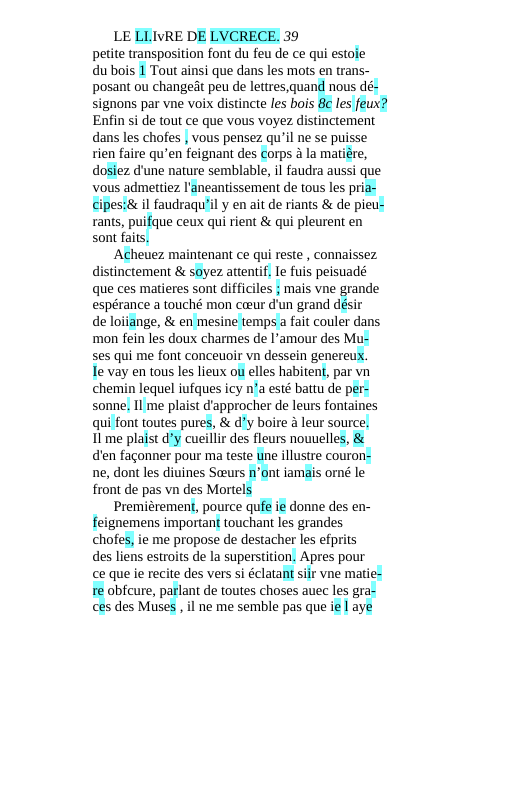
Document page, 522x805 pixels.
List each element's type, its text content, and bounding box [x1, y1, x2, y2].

text Acheuez maintenant ce qui reste , connaissez distinctement & soyez attentif. Ie fuis peisuadé que ces matieres sont difficiles ; mais vne grande espérance a touché mon cœur d'un grand désir de loiiange, & en mesine temps a fait couler dans mon fein les doux charmes de l’amour des Mu- ses qui me font conceuoir vn dessein genereux. Ie vay en tous les lieux ou elles habitent, par vn chemin lequel iufques icy n’a esté battu de per- sonne. Il me plaist d'approcher de leurs fontaines qui font toutes pures, & d’y boire à leur source. Il me plaist d’y cueillir des fleurs nouuelles, & d'en façonner pour ma teste une illustre couron- ne, dont les diuines Sœurs n’ont iamais orné le front de pas vn des Mortels [92, 246, 477, 497]
text Premièrement, pource qufe ie donne des en- feignemens important touchant les grandes chofes, ie me propose de destacher les efprits des liens estroits de la superstition. Apres pour ce que ie recite des vers si éclatant siir vne matie- re obfcure, parlant de toutes choses auec les gra- ces des Muses , il ne me semble pas que ie l aye [92, 497, 477, 615]
text LE LI.IvRE DE LVCRECE. 39 petite transposition font du feu de ce qui estoie du bois 1 Tout ainsi que dans les mots en trans- posant ou changeât peu de lettres,quand nous dé- signons par vne voix distincte les bois 8c les feux? Enfin si de tout ce que vous voyez distinctement dans les chofes , vous pensez qu’il ne se puisse rien faire qu’en feignant des corps à la matière, dosiez d'une nature semblable, il faudra aussi que vous admettiez l'aneantissement de tous les pria- cipes:& il faudraqu’il y en ait de riants & de pieu- rants, puifque ceux qui rient & qui pleurent en sont faits. [92, 28, 477, 246]
